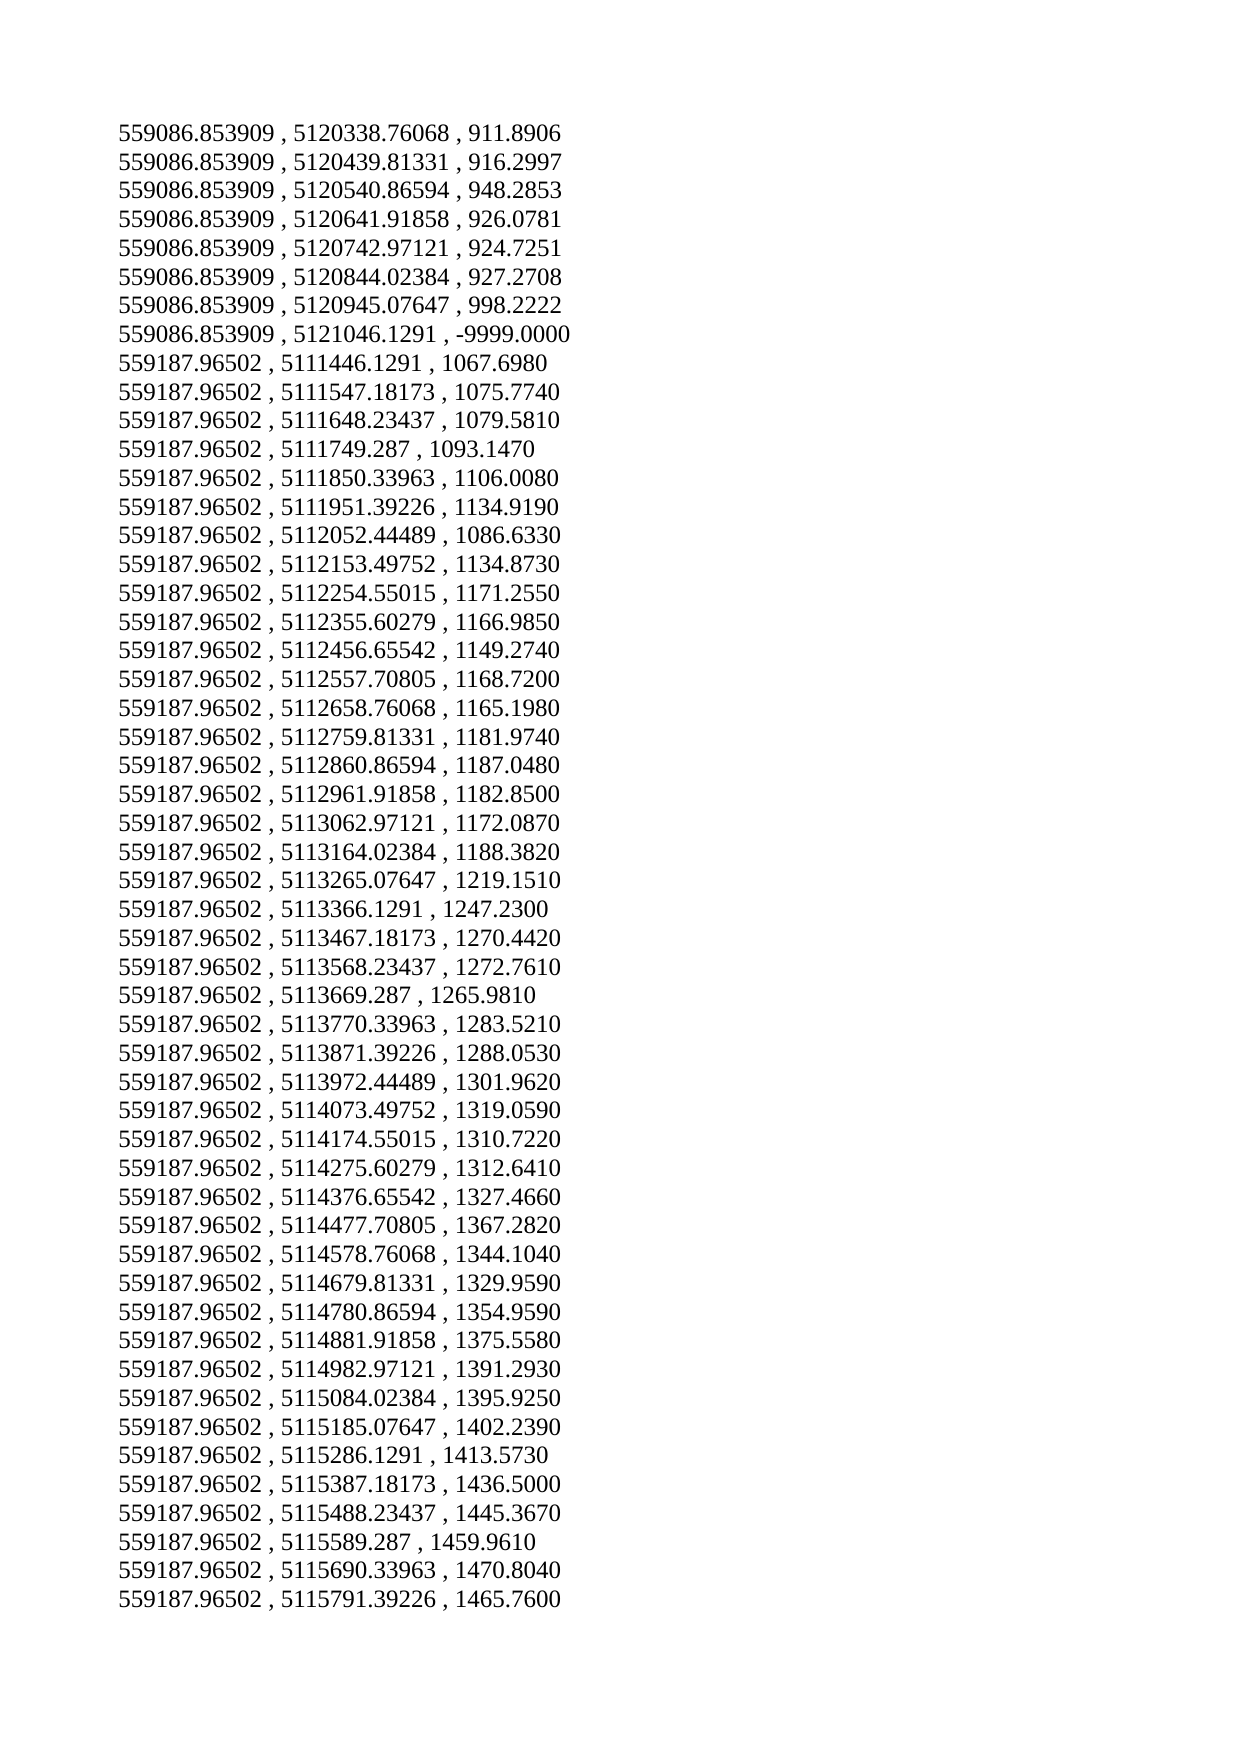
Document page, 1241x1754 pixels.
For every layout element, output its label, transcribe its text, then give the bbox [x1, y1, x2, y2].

text 559187.96502 , 5113972.44489 , 1301.9620 [118, 1067, 1122, 1096]
text 559187.96502 , 5115286.1291 , 1413.5730 [118, 1441, 1122, 1469]
text 559187.96502 , 5112254.55015 , 1171.2550 [118, 578, 1122, 607]
text 559187.96502 , 5115488.23437 , 1445.3670 [118, 1498, 1122, 1527]
text 559187.96502 , 5112355.60279 , 1166.9850 [118, 607, 1122, 636]
text 559187.96502 , 5112860.86594 , 1187.0480 [118, 751, 1122, 779]
text 559187.96502 , 5112557.70805 , 1168.7200 [118, 664, 1122, 693]
text 559187.96502 , 5111446.1291 , 1067.6980 [118, 348, 1122, 377]
text 559187.96502 , 5114275.60279 , 1312.6410 [118, 1153, 1122, 1182]
text 559187.96502 , 5112658.76068 , 1165.1980 [118, 693, 1122, 722]
text 559187.96502 , 5113366.1291 , 1247.2300 [118, 894, 1122, 923]
text 559086.853909 , 5120540.86594 , 948.2853 [118, 176, 1122, 204]
text 559187.96502 , 5113164.02384 , 1188.3820 [118, 837, 1122, 866]
text 559187.96502 , 5114982.97121 , 1391.2930 [118, 1354, 1122, 1383]
text 559187.96502 , 5111951.39226 , 1134.9190 [118, 492, 1122, 521]
text 559187.96502 , 5111547.18173 , 1075.7740 [118, 377, 1122, 406]
text 559187.96502 , 5112153.49752 , 1134.8730 [118, 549, 1122, 578]
text 559187.96502 , 5113467.18173 , 1270.4420 [118, 923, 1122, 952]
text 559187.96502 , 5115791.39226 , 1465.7600 [118, 1584, 1122, 1613]
text 559187.96502 , 5113568.23437 , 1272.7610 [118, 952, 1122, 981]
text 559086.853909 , 5121046.1291 , -9999.0000 [118, 319, 1122, 348]
text 559187.96502 , 5112961.91858 , 1182.8500 [118, 779, 1122, 808]
text 559187.96502 , 5113871.39226 , 1288.0530 [118, 1038, 1122, 1067]
text 559086.853909 , 5120641.91858 , 926.0781 [118, 204, 1122, 233]
text 559187.96502 , 5115387.18173 , 1436.5000 [118, 1469, 1122, 1498]
text 559187.96502 , 5115185.07647 , 1402.2390 [118, 1412, 1122, 1441]
text 559187.96502 , 5112052.44489 , 1086.6330 [118, 521, 1122, 549]
text 559187.96502 , 5115589.287 , 1459.9610 [118, 1527, 1122, 1556]
text 559086.853909 , 5120844.02384 , 927.2708 [118, 262, 1122, 291]
text 559187.96502 , 5113669.287 , 1265.9810 [118, 981, 1122, 1009]
text 559187.96502 , 5115690.33963 , 1470.8040 [118, 1556, 1122, 1584]
text 559187.96502 , 5113770.33963 , 1283.5210 [118, 1009, 1122, 1038]
text 559086.853909 , 5120338.76068 , 911.8906 [118, 118, 1122, 147]
text 559187.96502 , 5114174.55015 , 1310.7220 [118, 1124, 1122, 1153]
text 559187.96502 , 5114376.65542 , 1327.4660 [118, 1182, 1122, 1211]
text 559187.96502 , 5113265.07647 , 1219.1510 [118, 866, 1122, 894]
text 559187.96502 , 5114477.70805 , 1367.2820 [118, 1211, 1122, 1239]
text 559187.96502 , 5114073.49752 , 1319.0590 [118, 1096, 1122, 1124]
text 559187.96502 , 5112759.81331 , 1181.9740 [118, 722, 1122, 751]
text 559187.96502 , 5113062.97121 , 1172.0870 [118, 808, 1122, 837]
text 559086.853909 , 5120945.07647 , 998.2222 [118, 291, 1122, 319]
text 559187.96502 , 5111850.33963 , 1106.0080 [118, 463, 1122, 492]
text 559086.853909 , 5120742.97121 , 924.7251 [118, 233, 1122, 262]
text 559187.96502 , 5115084.02384 , 1395.9250 [118, 1383, 1122, 1412]
text 559187.96502 , 5114881.91858 , 1375.5580 [118, 1326, 1122, 1354]
text 559187.96502 , 5112456.65542 , 1149.2740 [118, 636, 1122, 664]
text 559187.96502 , 5114679.81331 , 1329.9590 [118, 1268, 1122, 1297]
text 559187.96502 , 5114780.86594 , 1354.9590 [118, 1297, 1122, 1326]
text 559187.96502 , 5114578.76068 , 1344.1040 [118, 1239, 1122, 1268]
text 559187.96502 , 5111749.287 , 1093.1470 [118, 434, 1122, 463]
text 559086.853909 , 5120439.81331 , 916.2997 [118, 147, 1122, 176]
text 559187.96502 , 5111648.23437 , 1079.5810 [118, 406, 1122, 434]
